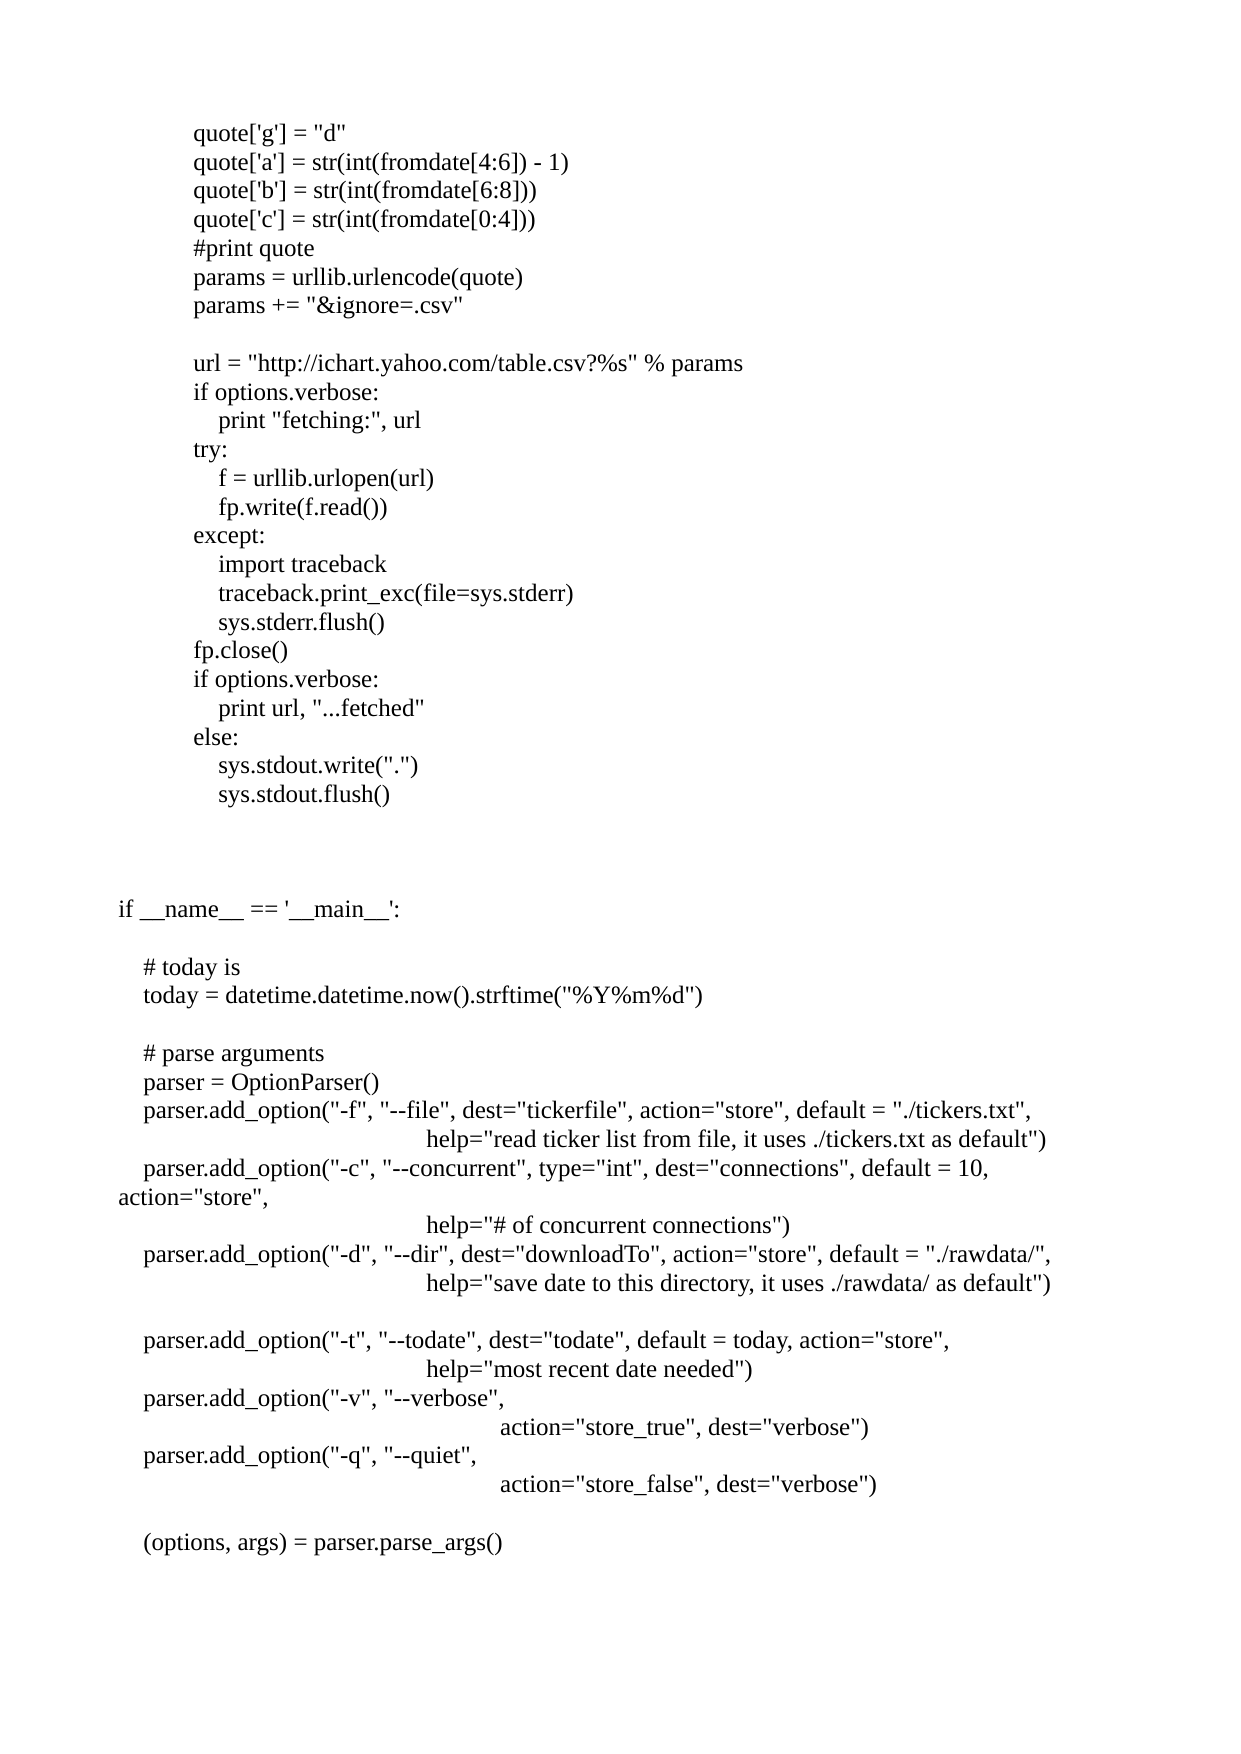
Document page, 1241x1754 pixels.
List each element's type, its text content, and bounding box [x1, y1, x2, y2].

text help="save date to this directory, it uses ./rawdata/ as default") [118, 1268, 1122, 1297]
text parser.add_option("-c", "--concurrent", type="int", dest="connections", default = 10, action="store", [118, 1153, 1122, 1211]
text quote['a'] = str(int(fromdate[4:6]) - 1) [118, 147, 1122, 176]
text sys.stdout.write(".") [118, 751, 1122, 779]
text parser.add_option("-t", "--todate", dest="todate", default = today, action="store", [118, 1326, 1122, 1354]
text (options, args) = parser.parse_args() [118, 1527, 1122, 1556]
text #print quote [118, 233, 1122, 262]
text help="most recent date needed") [118, 1354, 1122, 1383]
text today = datetime.datetime.now().strftime("%Y%m%d") [118, 981, 1122, 1009]
text else: [118, 722, 1122, 751]
text sys.stderr.flush() [118, 607, 1122, 636]
text quote['g'] = "d" [118, 118, 1122, 147]
text fp.write(f.read()) [118, 492, 1122, 521]
text parser.add_option("-v", "--verbose", [118, 1383, 1122, 1412]
text # parse arguments [118, 1038, 1122, 1067]
text if options.verbose: [118, 377, 1122, 406]
text parser = OptionParser() [118, 1067, 1122, 1096]
text help="read ticker list from file, it uses ./tickers.txt as default") [118, 1124, 1122, 1153]
text print "fetching:", url [118, 406, 1122, 434]
text traceback.print_exc(file=sys.stderr) [118, 578, 1122, 607]
text parser.add_option("-f", "--file", dest="tickerfile", action="store", default = "./tickers.txt", [118, 1096, 1122, 1124]
text f = urllib.urlopen(url) [118, 463, 1122, 492]
text if options.verbose: [118, 664, 1122, 693]
text import traceback [118, 549, 1122, 578]
text sys.stdout.flush() [118, 779, 1122, 808]
text action="store_true", dest="verbose") [118, 1412, 1122, 1441]
text # today is [118, 952, 1122, 981]
text parser.add_option("-q", "--quiet", [118, 1441, 1122, 1469]
text quote['b'] = str(int(fromdate[6:8])) [118, 176, 1122, 204]
text print url, "...fetched" [118, 693, 1122, 722]
text help="# of concurrent connections") [118, 1211, 1122, 1239]
text params = urllib.urlencode(quote) [118, 262, 1122, 291]
text except: [118, 521, 1122, 549]
text try: [118, 434, 1122, 463]
text params += "&ignore=.csv" [118, 291, 1122, 319]
text quote['c'] = str(int(fromdate[0:4])) [118, 204, 1122, 233]
text url = "http://ichart.yahoo.com/table.csv?%s" % params [118, 348, 1122, 377]
text fp.close() [118, 636, 1122, 664]
text action="store_false", dest="verbose") [118, 1469, 1122, 1527]
text parser.add_option("-d", "--dir", dest="downloadTo", action="store", default = "./rawdata/", [118, 1239, 1122, 1268]
text if __name__ == '__main__': [118, 894, 1122, 923]
